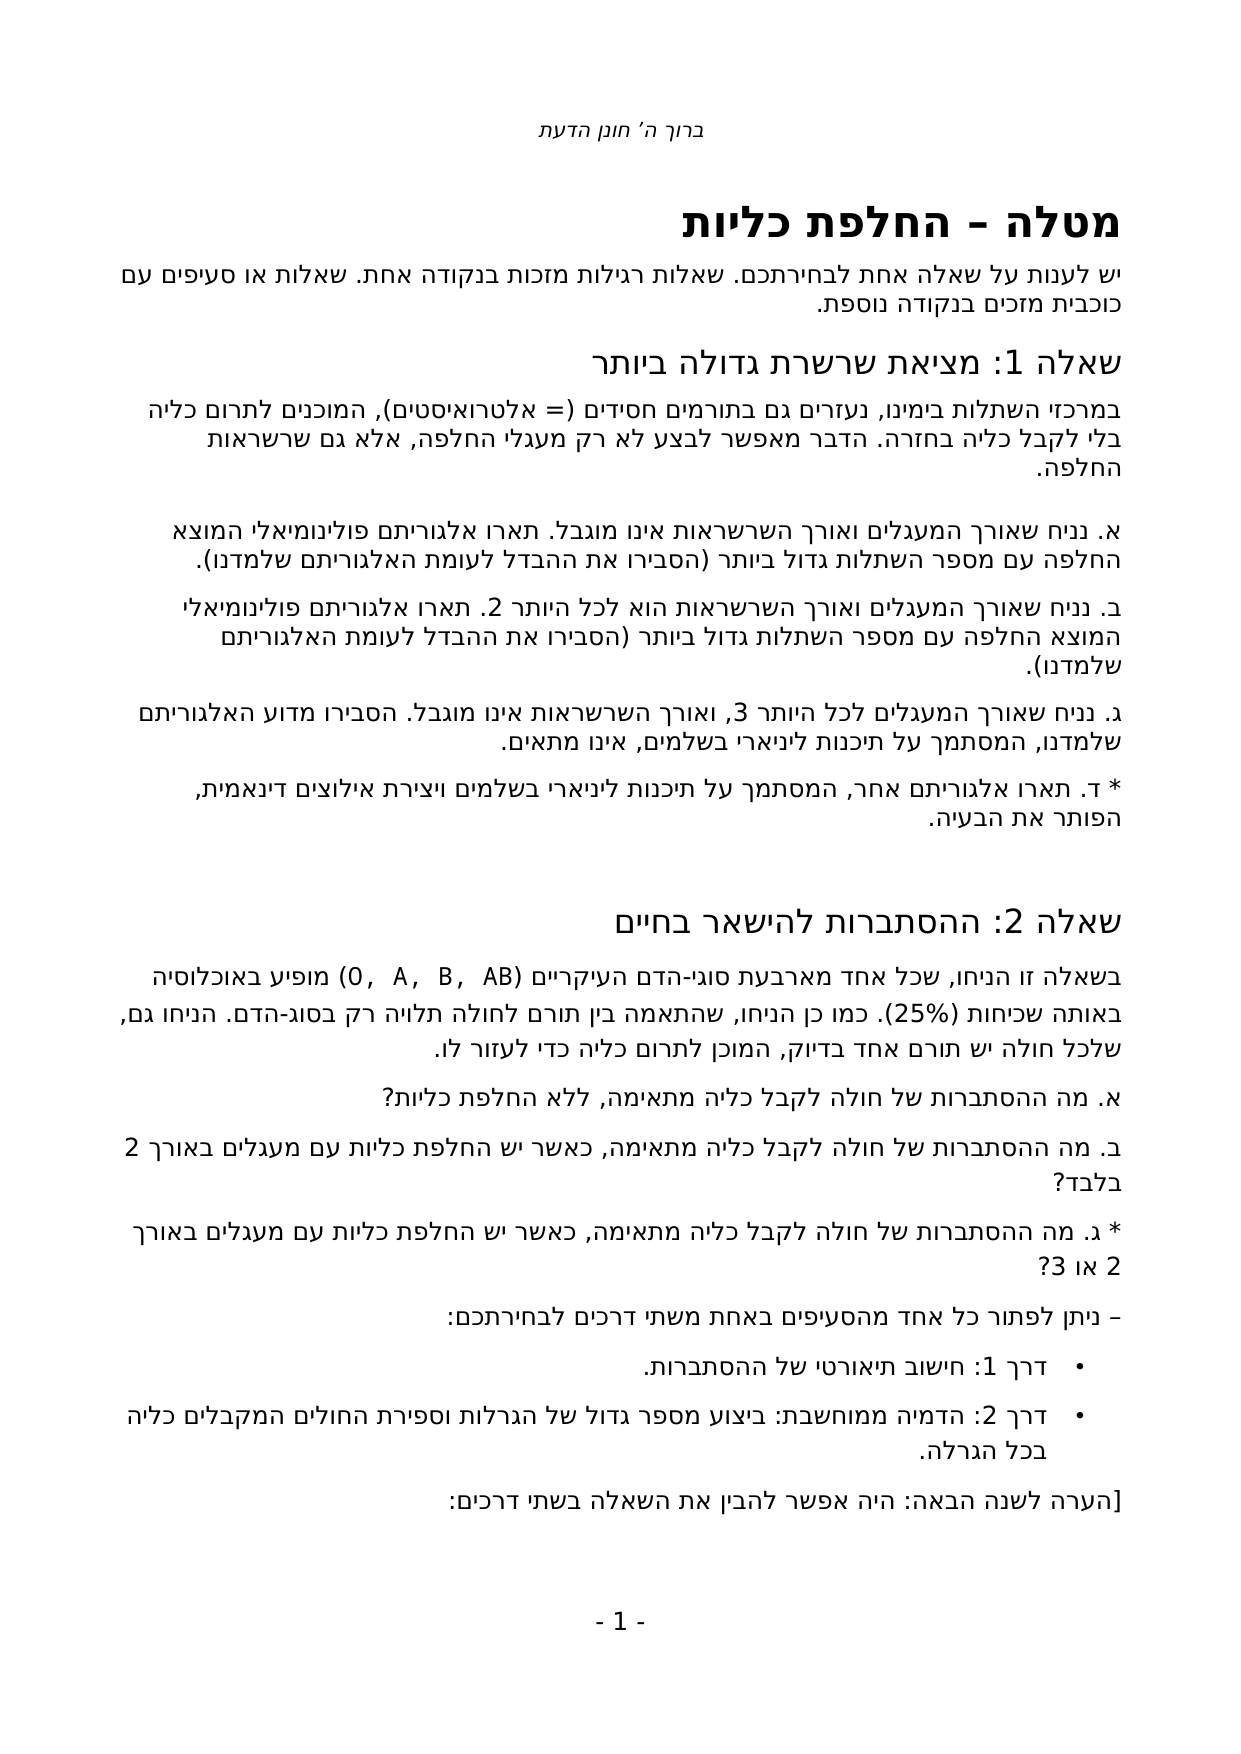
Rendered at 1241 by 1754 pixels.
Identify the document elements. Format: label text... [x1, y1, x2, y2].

text * ד. תארו אלגוריתם אחר, המסתמך על תיכנות ליניארי בשלמים ויצירת אילוצים דינאמית, הפותר את הבעיה. [118, 774, 1122, 832]
text בשאלה זו הניחו, שכל אחד מארבעת סוגי-הדם העיקריים (O, A, B, AB) מופיע באוכלוסיה באותה שכיחות (25%). כמו כן הניחו, שהתאמה בין תורם לחולה תלויה רק בסוג-הדם. הניחו גם, שלכל חולה יש תורם אחד בדיוק, המוכן לתרום כליה כדי לעזור לו. [118, 959, 1122, 1063]
subtitle שאלה 2: ההסתברות להישאר בחיים [118, 902, 1122, 941]
text ב. נניח שאורך המעגלים ואורך השרשראות הוא לכל היותר 2. תארו אלגוריתם פולינומיאלי המוצא החלפה עם מספר השתלות גדול ביותר (הסבירו את ההבדל לעומת האלגוריתם שלמדנו). [118, 593, 1122, 680]
text א. מה ההסתברות של חולה לקבל כליה מתאימה, ללא החלפת כליות? [118, 1083, 1122, 1112]
list דרך 2: הדמיה ממוחשבת: ביצוע מספר גדול של הגרלות וספירת החולים המקבלים כליה בכל הגרלה. [118, 1401, 1084, 1465]
text במרכזי השתלות בימינו, נעזרים גם בתורמים חסידים (= אלטרואיסטים), המוכנים לתרום כליה בלי לקבל כליה בחזרה. הדבר מאפשר לבצע לא רק מעגלי החלפה, אלא גם שרשראות החלפה. [118, 395, 1122, 482]
text ‫יש לענות על שאלה אחת לבחירתכם. שאלות רגילות מזכות בנקודה אחת. שאלות או סעיפים עם כוכבית‬ מזכים בנקודה נוספת.‬ [118, 260, 1122, 319]
text * ג. מה ההסתברות של חולה לקבל כליה מתאימה, כאשר יש החלפת כליות עם מעגלים באורך 2 או 3? [118, 1217, 1122, 1282]
subtitle מטלה – החלפת כליות [118, 197, 1122, 248]
subtitle שאלה 1: מציאת שרשרת גדולה ביותר [118, 344, 1122, 382]
text ב. מה ההסתברות של חולה לקבל כליה מתאימה, כאשר יש החלפת כליות עם מעגלים באורך 2 בלבד? [118, 1133, 1122, 1197]
text – ניתן לפתור כל אחד מהסעיפים באחת משתי דרכים לבחירתכם: [118, 1302, 1122, 1331]
list דרך 1: חישוב תיאורטי של ההסתברות. [118, 1352, 1084, 1381]
text א. נניח שאורך המעגלים ואורך השרשראות אינו מוגבל. תארו אלגוריתם פולינומיאלי המוצא החלפה עם מספר השתלות גדול ביותר (הסבירו את ההבדל לעומת האלגוריתם שלמדנו). [118, 517, 1122, 575]
text [הערה לשנה הבאה: היה אפשר להבין את השאלה בשתי דרכים: [118, 1486, 1122, 1515]
text ג. נניח שאורך המעגלים לכל היותר 3, ואורך השרשראות אינו מוגבל. הסבירו מדוע האלגוריתם שלמדנו, המסתמך על תיכנות ליניארי בשלמים, אינו מתאים. [118, 698, 1122, 756]
